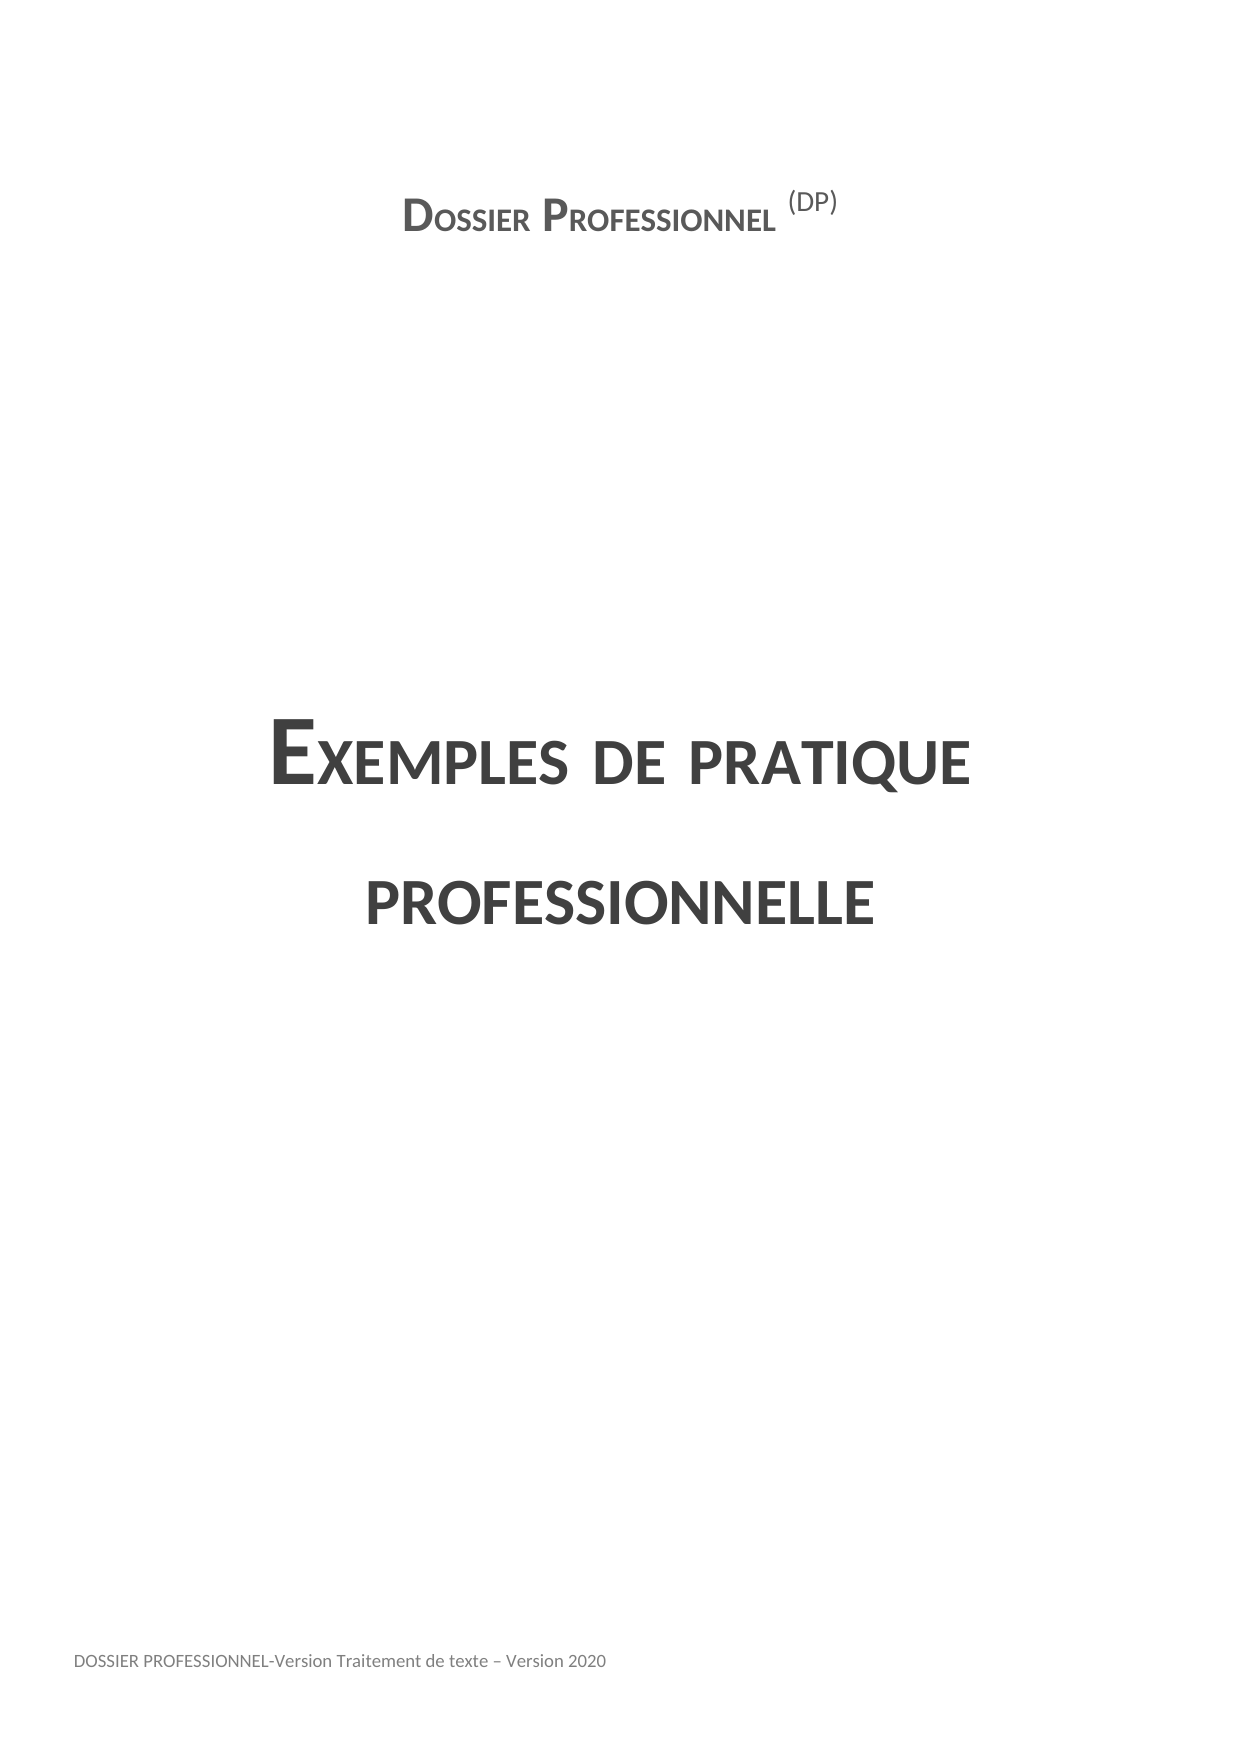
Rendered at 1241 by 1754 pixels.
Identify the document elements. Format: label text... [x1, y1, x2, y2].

text Exemples de pratique [118, 687, 1122, 809]
text professionnelle [118, 827, 1122, 949]
